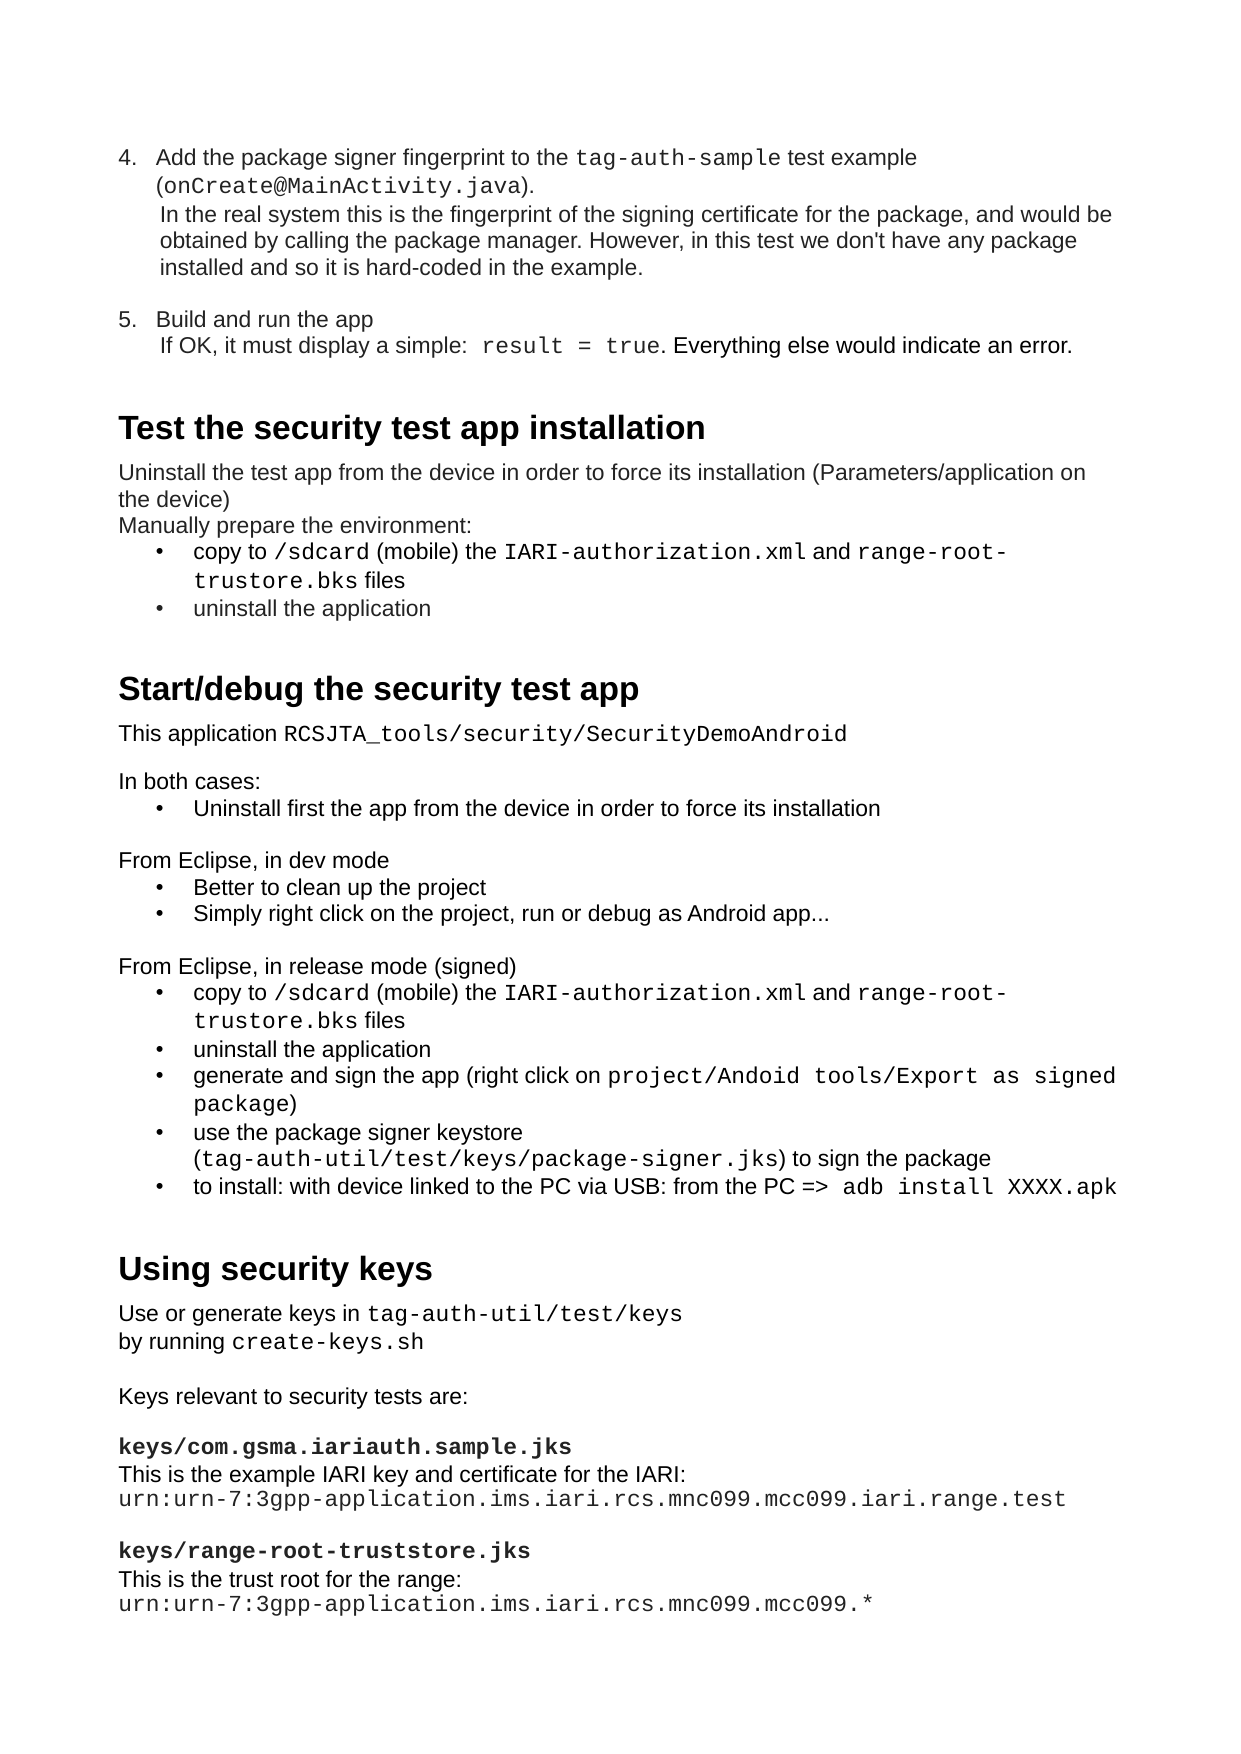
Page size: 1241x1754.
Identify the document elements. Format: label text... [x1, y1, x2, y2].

list to install: with device linked to the PC via USB: from the PC => adb install XXXX.apk [156, 1173, 1122, 1202]
list Uninstall first the app from the device in order to force its installation [156, 794, 1122, 821]
text Use or generate keys in tag-auth-util/test/keys by running create-keys.sh [118, 1299, 1122, 1356]
list Build and run the app [118, 306, 1122, 332]
text If OK, it must display a simple: result = true. Everything else would indicate an error. [159, 332, 1122, 361]
text From Eclipse, in release mode (signed) [118, 953, 1122, 979]
list Better to clean up the project [156, 873, 1122, 900]
text From Eclipse, in dev mode [118, 847, 1122, 873]
text In the real system this is the fingerprint of the signing certificate for the package, and would be obtained by calling the package manager. However, in this test we don't have any package installed and so it is hard-coded in the example. [159, 201, 1122, 280]
text This is the trust root for the range: [118, 1566, 1122, 1592]
text urn:urn-7:3gpp-application.ims.iari.rcs.mnc099.mcc099.* [118, 1592, 1122, 1618]
subtitle Test the security test app installation [118, 408, 1122, 447]
list uninstall the application [156, 595, 1122, 621]
list Simply right click on the project, run or debug as Android app... [156, 900, 1122, 926]
text keys/com.gsma.iariauth.sample.jks [118, 1435, 1122, 1461]
text urn:urn-7:3gpp-application.ims.iari.rcs.mnc099.mcc099.iari.range.test [118, 1488, 1122, 1513]
list Add the package signer fingerprint to the tag-auth-sample test example (onCreate@MainActivity.java). [118, 144, 1122, 201]
list copy to /sdcard (mobile) the IARI-authorization.xml and range-root-trustore.bks files [156, 538, 1122, 595]
list use the package signer keystore (tag-auth-util/test/keys/package‑signer.jks) to sign the package [156, 1119, 1122, 1173]
text Keys relevant to security tests are: [118, 1383, 1122, 1409]
list generate and sign the app (right click on project/Andoid tools/Export as signed package) [156, 1062, 1122, 1119]
text In both cases: [118, 768, 1122, 794]
subtitle Using security keys [118, 1248, 1122, 1287]
list uninstall the application [156, 1036, 1122, 1062]
text This is the example IARI key and certificate for the IARI: [118, 1461, 1122, 1488]
text Manually prepare the environment: [118, 512, 1122, 538]
subtitle Start/debug the security test app [118, 668, 1122, 707]
text Uninstall the test app from the device in order to force its installation (Parameters/application on the device) [118, 459, 1122, 512]
text This application RCSJTA_tools/security/SecurityDemoAndroid [118, 719, 1122, 748]
list copy to /sdcard (mobile) the IARI-authorization.xml and range-root-trustore.bks files [156, 979, 1122, 1036]
text keys/range-root-truststore.jks [118, 1540, 1122, 1566]
